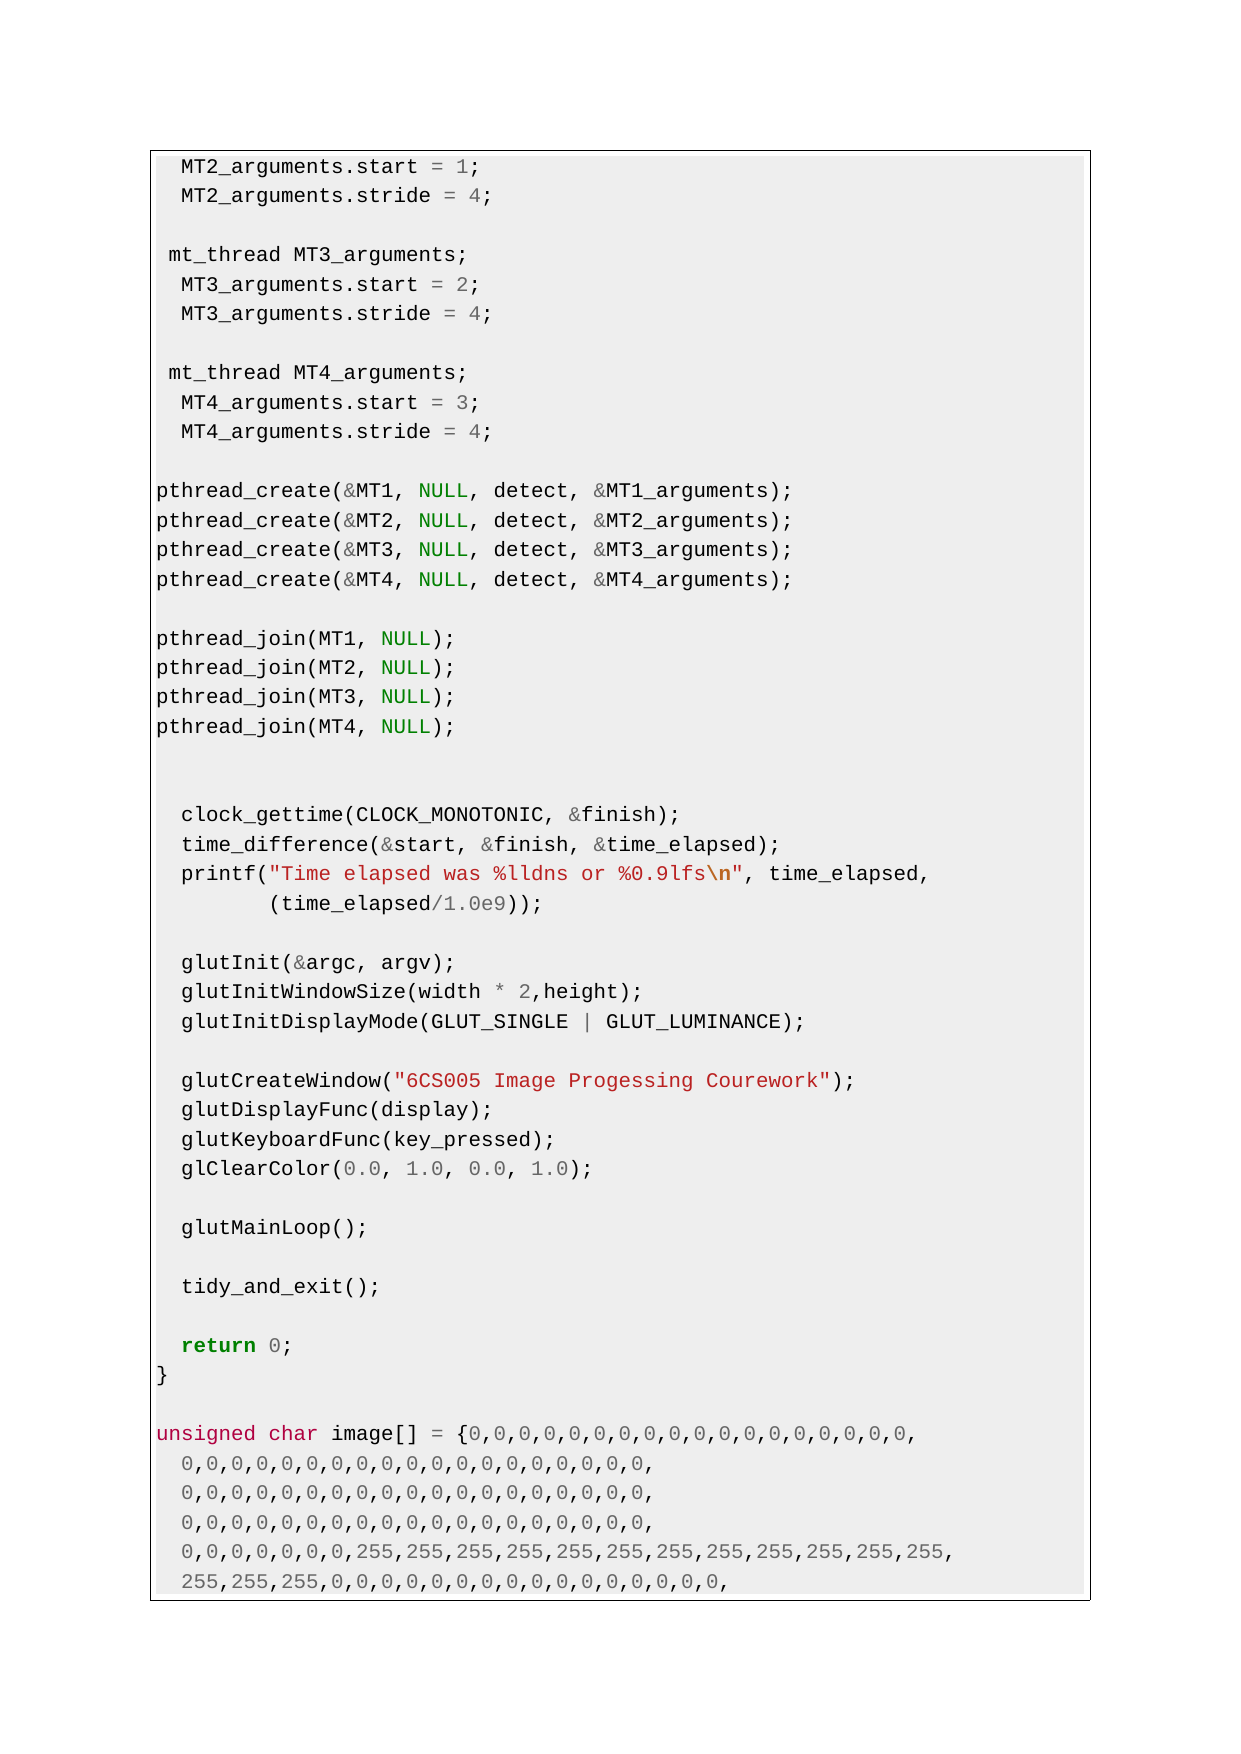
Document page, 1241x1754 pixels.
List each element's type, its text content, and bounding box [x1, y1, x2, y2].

table_header MT2_arguments.start = 1; MT2_arguments.stride = 4; mt_thread MT3_arguments; MT3_arguments.start = 2; MT3_arguments.stride = 4; mt_thread MT4_arguments; MT4_arguments.start = 3; MT4_arguments.stride = 4; pthread_create(&MT1, NULL, detect, &MT1_arguments); pthread_create(&MT2, NULL, detect, &MT2_arguments); pthread_create(&MT3, NULL, detect, &MT3_arguments); pthread_create(&MT4, NULL, detect, &MT4_arguments); pthread_join(MT1, NULL); pthread_join(MT2, NULL); pthread_join(MT3, NULL); pthread_join(MT4, NULL); clock_gettime(CLOCK_MONOTONIC, &finish); time_difference(&start, &finish, &time_elapsed); printf("Time elapsed was %lldns or %0.9lfs\n", time_elapsed, (time_elapsed/1.0e9)); glutInit(&argc, argv); glutInitWindowSize(width * 2,height); glutInitDisplayMode(GLUT_SINGLE | GLUT_LUMINANCE); glutCreateWindow("6CS005 Image Progessing Courework"); glutDisplayFunc(display); glutKeyboardFunc(key_pressed); glClearColor(0.0, 1.0, 0.0, 1.0); glutMainLoop(); tidy_and_exit(); return 0; } unsigned char image[] = {0,0,0,0,0,0,0,0,0,0,0,0,0,0,0,0,0,0, 0,0,0,0,0,0,0,0,0,0,0,0,0,0,0,0,0,0,0, 0,0,0,0,0,0,0,0,0,0,0,0,0,0,0,0,0,0,0, 0,0,0,0,0,0,0,0,0,0,0,0,0,0,0,0,0,0,0, 0,0,0,0,0,0,0,255,255,255,255,255,255,255,255,255,255,255,255, 255,255,255,0,0,0,0,0,0,0,0,0,0,0,0,0,0,0,0, [151, 151, 1090, 1600]
